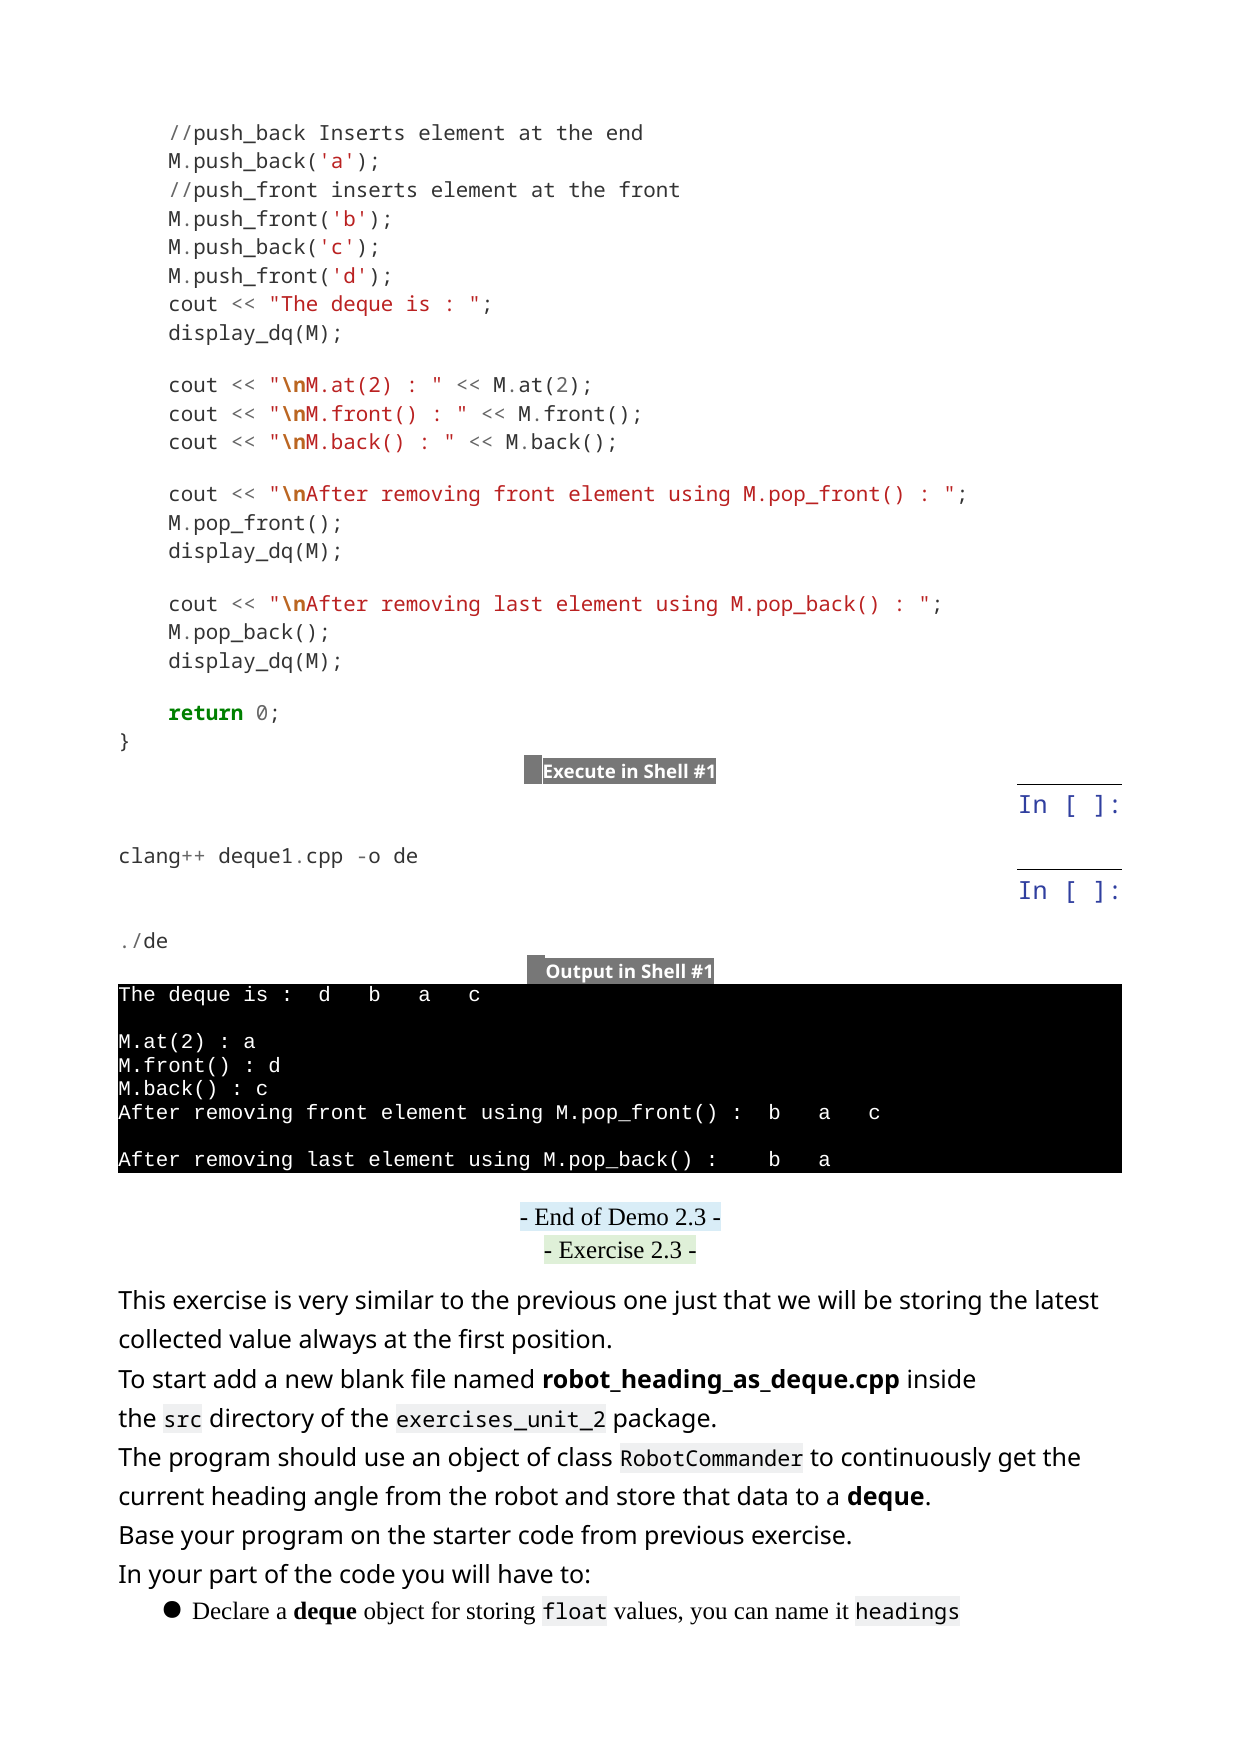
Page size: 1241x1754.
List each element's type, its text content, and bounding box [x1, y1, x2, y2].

text cout << "\nM.front() : " << M.front(); [118, 399, 1122, 427]
text //push_front inserts element at the front [118, 175, 1122, 204]
text M.at(2) : a [118, 1031, 1122, 1054]
text M.push_back('a'); [118, 147, 1122, 175]
text - End of Demo 2.3 - [118, 1202, 1122, 1231]
text M.pop_back(); [118, 617, 1122, 646]
text In your part of the code you will have to: [118, 1557, 1122, 1591]
text ./de [118, 926, 1122, 955]
text M.push_front('d'); [118, 261, 1122, 289]
text } [118, 726, 1122, 755]
text M.push_back('c'); [118, 232, 1122, 261]
text M.pop_front(); [118, 508, 1122, 536]
text M.front() : d [118, 1054, 1122, 1078]
text The deque is : d b a c [118, 984, 1122, 1007]
text In [ ]: [118, 869, 1122, 906]
text After removing front element using M.pop_front() : b a c [118, 1102, 1122, 1126]
text clang++ deque1.cpp -o de [118, 841, 1122, 869]
text Base your program on the starter code from previous exercise. [118, 1518, 1122, 1552]
text return 0; [118, 698, 1122, 726]
text This exercise is very similar to the previous one just that we will be storing the latest collected value always at the first position. [118, 1283, 1122, 1356]
text After removing last element using M.pop_back() : b a [118, 1149, 1122, 1173]
text cout << "\nAfter removing front element using M.pop_front() : "; [118, 479, 1122, 508]
text //push_back Inserts element at the end [118, 118, 1122, 147]
text display_dq(M); [118, 536, 1122, 565]
text display_dq(M); [118, 646, 1122, 674]
text In [ ]: [118, 784, 1122, 821]
text display_dq(M); [118, 318, 1122, 346]
text cout << "\nAfter removing last element using M.pop_back() : "; [118, 589, 1122, 617]
text Output in Shell #1 [118, 955, 1122, 984]
text Execute in Shell #1 [118, 755, 1122, 784]
text - Exercise 2.3 - [118, 1235, 1122, 1264]
text M.back() : c [118, 1078, 1122, 1102]
text M.push_front('b'); [118, 204, 1122, 232]
text cout << "\nM.back() : " << M.back(); [118, 427, 1122, 456]
text The program should use an object of class RobotCommander to continuously get the current heading angle from the robot and store that data to a deque. [118, 1439, 1122, 1513]
text cout << "\nM.at(2) : " << M.at(2); [118, 370, 1122, 399]
text cout << "The deque is : "; [118, 289, 1122, 318]
text To start add a new blank file named robot_heading_as_deque.cpp inside the src directory of the exercises_unit_2 package. [118, 1361, 1122, 1434]
list Declare a deque object for storing float values, you can name it headings [162, 1596, 1122, 1626]
